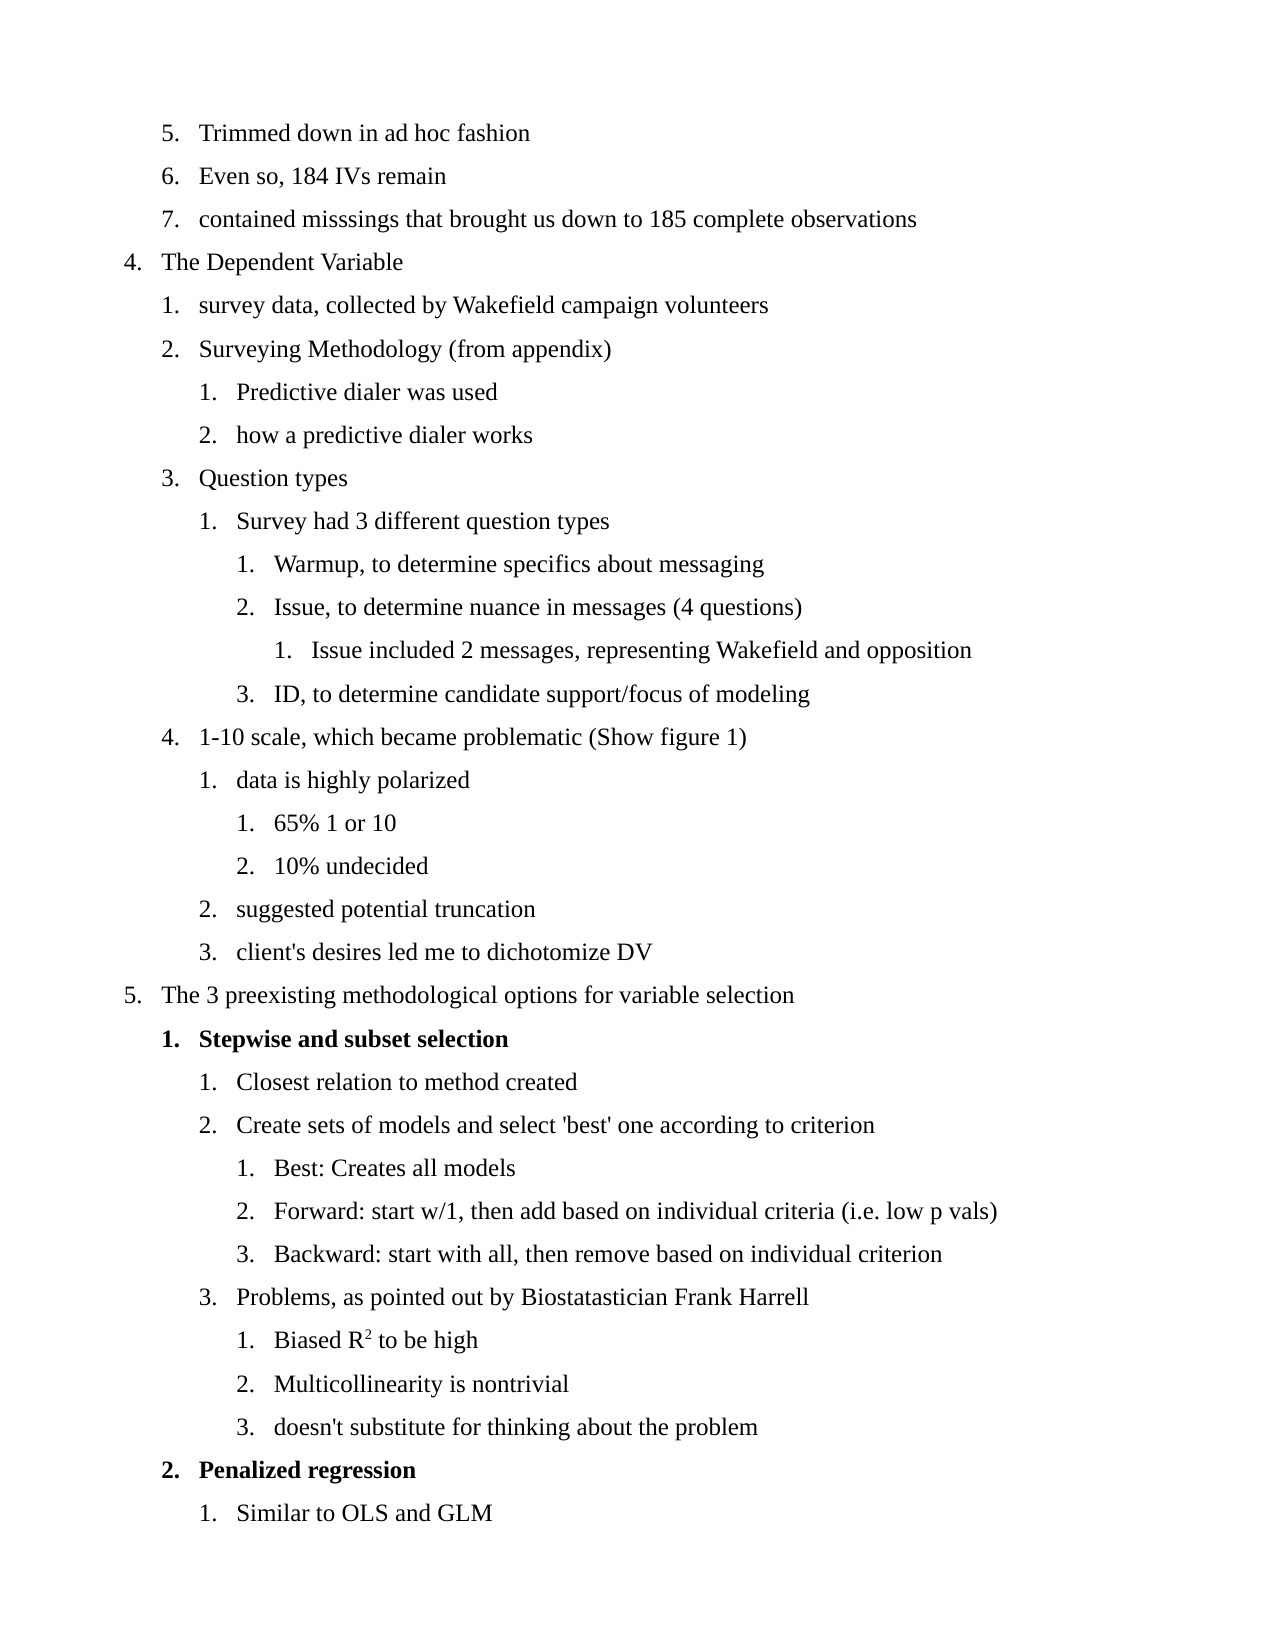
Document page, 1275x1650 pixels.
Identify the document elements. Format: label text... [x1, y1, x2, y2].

list Create sets of models and select 'best' one according to criterion [198, 1110, 1157, 1139]
list Closest relation to method created [198, 1067, 1157, 1096]
list 10% undecided [236, 851, 1157, 880]
list doesn't substitute for thinking about the problem [236, 1412, 1157, 1441]
list The 3 preexisting methodological options for variable selection [123, 981, 1157, 1009]
list Stepwise and subset selection [161, 1024, 1157, 1052]
list Predictive dialer was used [198, 377, 1157, 406]
list 65% 1 or 10 [236, 808, 1157, 837]
list 1-10 scale, which became problematic (Show figure 1) [161, 722, 1157, 751]
list Surveying Methodology (from appendix) [161, 334, 1157, 362]
list client's desires led me to dichotomize DV [198, 937, 1157, 966]
list Trimmed down in ad hoc fashion [161, 118, 1157, 147]
list Biased R2 to be high [236, 1326, 1157, 1354]
list Multicollinearity is nontrivial [236, 1369, 1157, 1397]
list Similar to OLS and GLM [198, 1498, 1157, 1527]
list contained misssings that brought us down to 185 complete observations [161, 204, 1157, 233]
list Backward: start with all, then remove based on individual criterion [236, 1239, 1157, 1268]
list ID, to determine candidate support/focus of modeling [236, 679, 1157, 707]
list Problems, as pointed out by Biostatastician Frank Harrell [198, 1282, 1157, 1311]
list survey data, collected by Wakefield campaign volunteers [161, 291, 1157, 319]
list The Dependent Variable [123, 247, 1157, 276]
list Best: Creates all models [236, 1153, 1157, 1182]
list how a predictive dialer works [198, 420, 1157, 449]
list Issue, to determine nuance in messages (4 questions) [236, 592, 1157, 621]
list Forward: start w/1, then add based on individual criteria (i.e. low p vals) [236, 1196, 1157, 1225]
list Survey had 3 different question types [198, 506, 1157, 535]
list Even so, 184 IVs remain [161, 161, 1157, 190]
list Question types [161, 463, 1157, 492]
list Penalized regression [161, 1455, 1157, 1484]
list Issue included 2 messages, representing Wakefield and opposition [273, 636, 1157, 664]
list Warmup, to determine specifics about messaging [236, 549, 1157, 578]
list data is highly polarized [198, 765, 1157, 794]
list suggested potential truncation [198, 894, 1157, 923]
